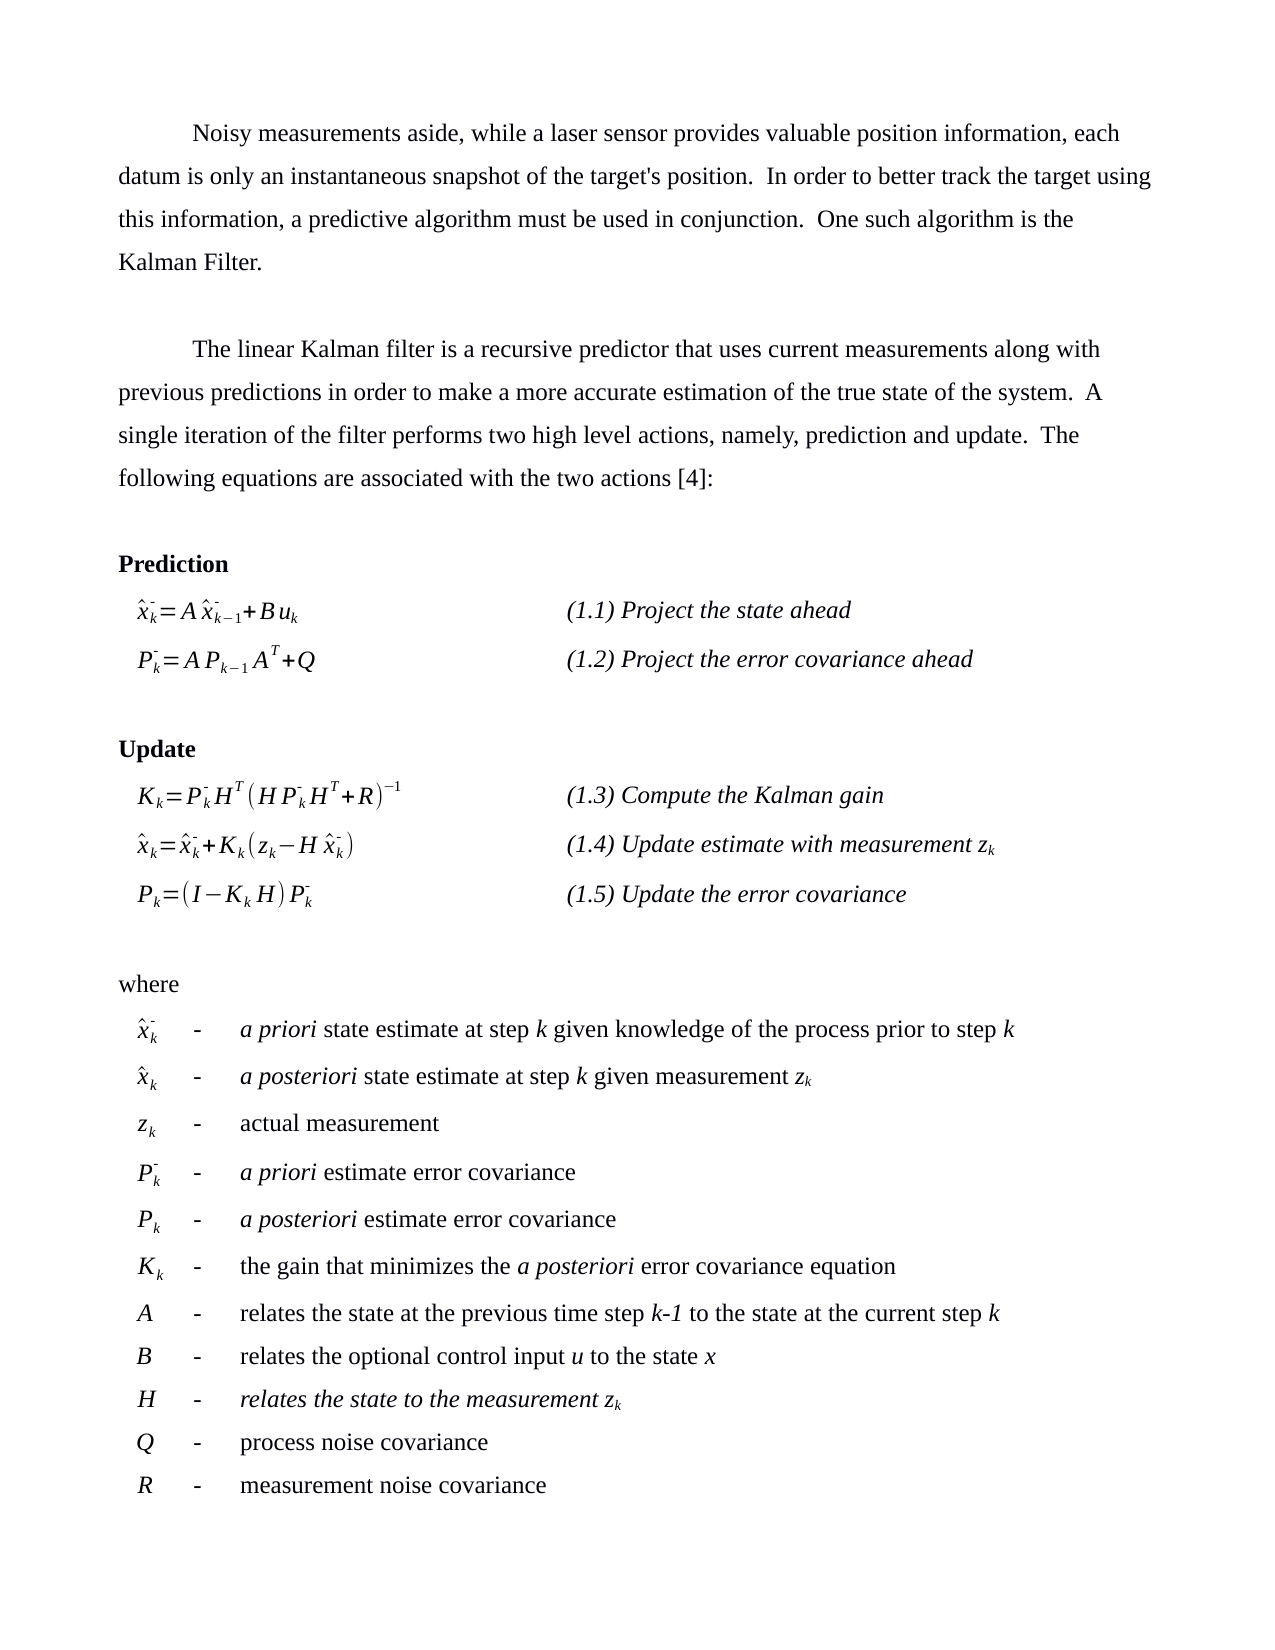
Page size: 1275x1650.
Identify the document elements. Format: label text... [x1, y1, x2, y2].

text The linear Kalman filter is a recursive predictor that uses current measurements along with previous predictions in order to make a more accurate estimation of the true state of the system. A single iteration of the filter performs two high level actions, namely, prediction and update. The following equations are associated with the two actions [4]: [118, 334, 1157, 492]
text - the gain that minimizes the a posteriori error covariance equation [118, 1251, 1157, 1284]
text - a priori estimate error covariance [118, 1155, 1157, 1190]
text (1.3) Compute the Kalman gain [118, 777, 1157, 812]
text - relates the state to the measurement zk [118, 1384, 1157, 1413]
text - relates the optional control input u to the state x [118, 1341, 1157, 1370]
text (1.5) Update the error covariance [118, 876, 1157, 911]
text where [118, 969, 1157, 997]
text Noisy measurements aside, while a laser sensor provides valuable position information, each datum is only an instantaneous snapshot of the target's position. In order to better track the target using this information, a predictive algorithm must be used in conjunction. One such algorithm is the Kalman Filter. [118, 118, 1157, 276]
text Update [118, 734, 1157, 763]
text Prediction [118, 549, 1157, 578]
text - process noise covariance [118, 1427, 1157, 1456]
text - a posteriori state estimate at step k given measurement zk [118, 1061, 1157, 1094]
text - a posteriori estimate error covariance [118, 1204, 1157, 1237]
text (1.4) Update estimate with measurement zk [118, 827, 1157, 862]
text - a priori state estimate at step k given knowledge of the process prior to step k [118, 1012, 1157, 1047]
text (1.2) Project the error covariance ahead [118, 642, 1157, 677]
text - relates the state at the previous time step k-1 to the state at the current step k [118, 1298, 1157, 1327]
text - actual measurement [118, 1108, 1157, 1141]
text (1.1) Project the state ahead [118, 592, 1157, 627]
text - measurement noise covariance [118, 1471, 1157, 1499]
